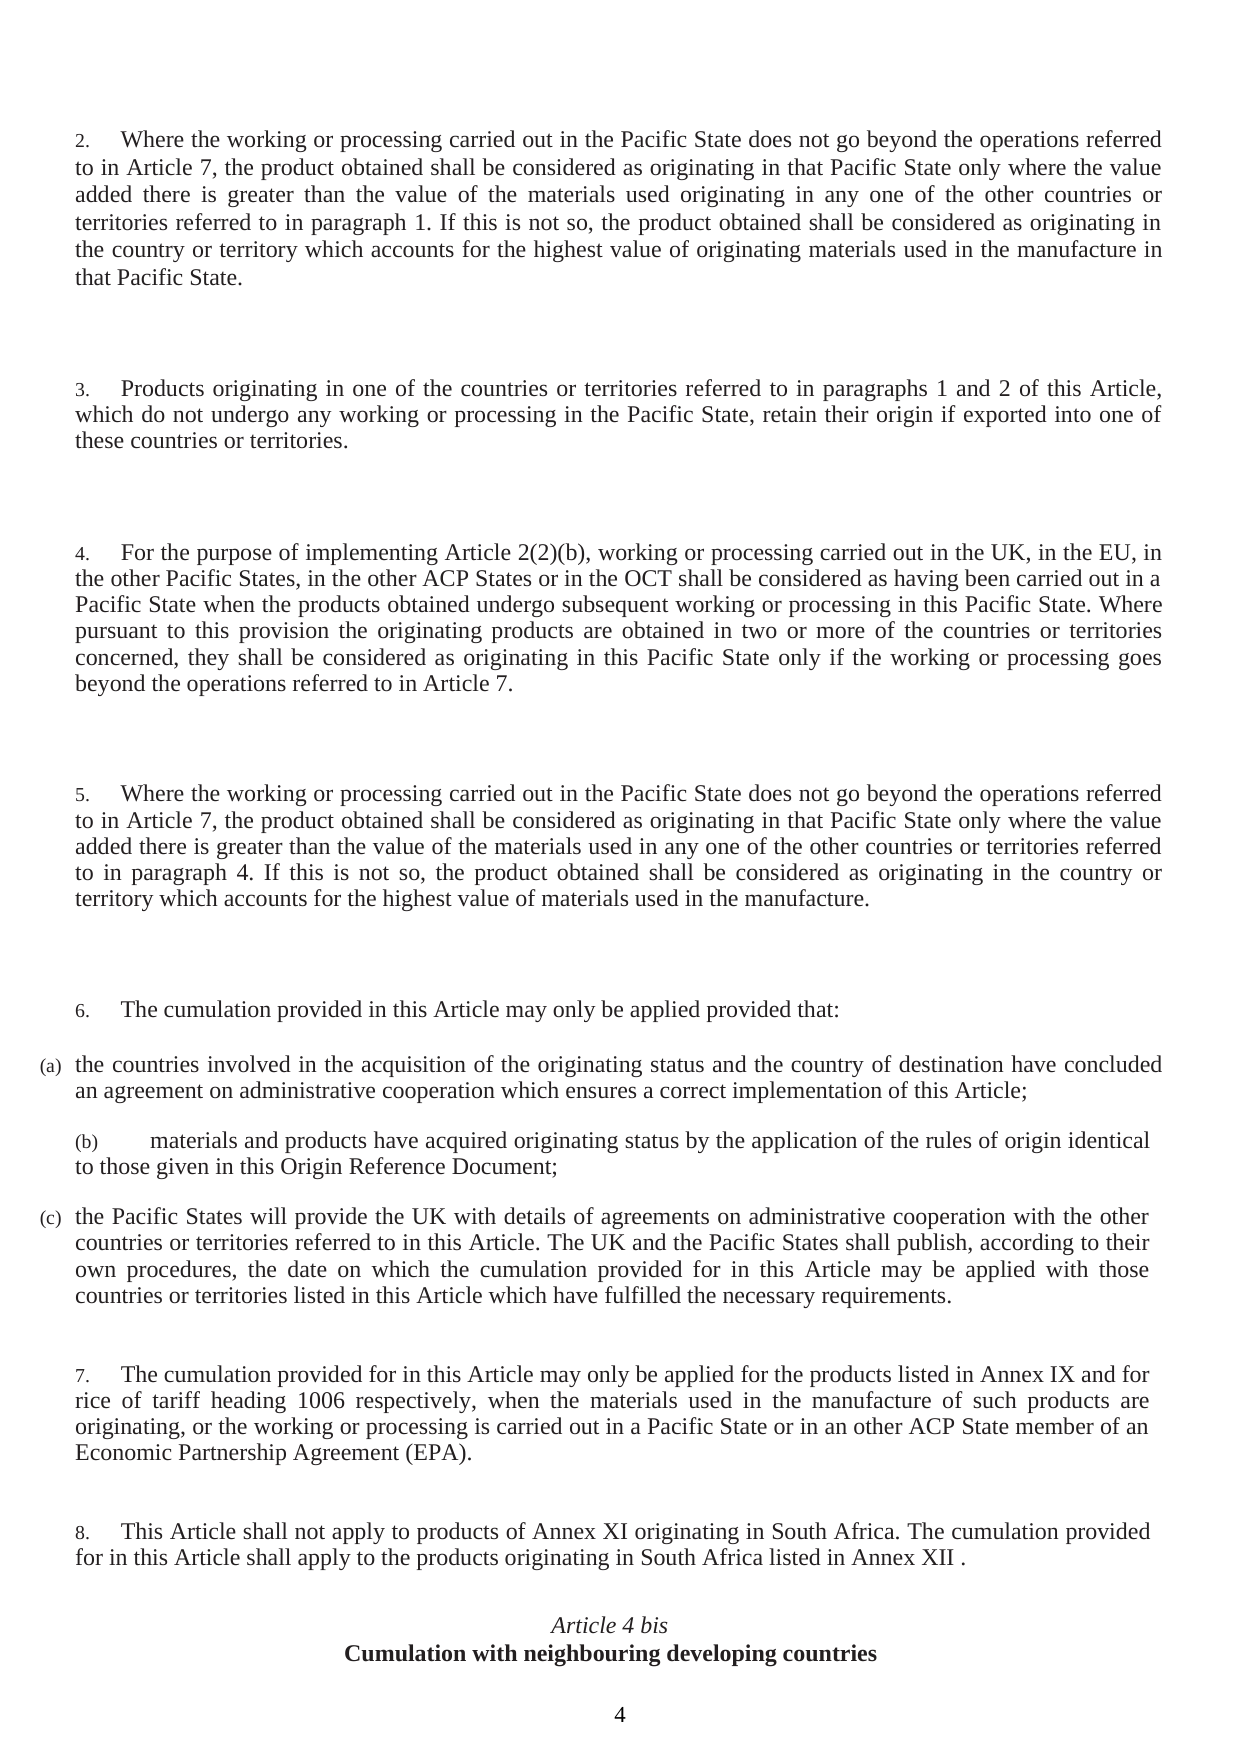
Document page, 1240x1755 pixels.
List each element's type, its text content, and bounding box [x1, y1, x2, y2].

list the countries involved in the acquisition of the originating status and the country of destination have concluded an agreement on administrative cooperation which ensures a correct implementation of this Article; [39, 1051, 1164, 1103]
list the Pacific States will provide the UK with details of agreements on administrative cooperation with the other countries or territories referred to in this Article. The UK and the Pacific States shall publish, according to their own procedures, the date on which the cumulation provided for in this Article may be applied with those countries or territories listed in this Article which have fulfilled the necessary requirements. [39, 1204, 1152, 1308]
list This Article shall not apply to products of Annex XI originating in South Africa. The cumulation provided for in this Article shall apply to the products originating in South Africa listed in Annex XII . [75, 1519, 1152, 1571]
list Where the working or processing carried out in the Pacific State does not go beyond the operations referred to in Article 7, the product obtained shall be considered as originating in that Pacific State only where the value added there is greater than the value of the materials used in any one of the other countries or territories referred to in paragraph 4. If this is not so, the product obtained shall be considered as originating in the country or territory which accounts for the highest value of materials used in the manufacture. [75, 781, 1164, 912]
list The cumulation provided for in this Article may only be applied for the products listed in Annex IX and for rice of tariff heading 1006 respectively, when the materials used in the manufacture of such products are originating, or the working or processing is carried out in a Pacific State or in an other ACP State member of an Economic Partnership Agreement (EPA). [75, 1361, 1152, 1466]
list materials and products have acquired originating status by the application of the rules of origin identical to those given in this Origin Reference Document; [75, 1127, 1152, 1180]
list The cumulation provided in this Article may only be applied provided that: [75, 997, 1164, 1023]
list Where the working or processing carried out in the Pacific State does not go beyond the operations referred to in Article 7, the product obtained shall be considered as originating in that Pacific State only where the value added there is greater than the value of the materials used originating in any one of the other countries or territories referred to in paragraph 1. If this is not so, the product obtained shall be considered as originating in the country or territory which accounts for the highest value of originating materials used in the manufacture in that Pacific State. [75, 125, 1164, 291]
text Article 4 bis [75, 1611, 1147, 1639]
list Products originating in one of the countries or territories referred to in paragraphs 1 and 2 of this Article, which do not undergo any working or processing in the Pacific State, retain their origin if exported into one of these countries or territories. [75, 376, 1164, 454]
text Cumulation with neighbouring developing countries [75, 1639, 1147, 1666]
list For the purpose of implementing Article 2(2)(b), working or processing carried out in the UK, in the EU, in the other Pacific States, in the other ACP States or in the OCT shall be considered as having been carried out in a Pacific State when the products obtained undergo subsequent working or processing in this Pacific State. Where pursuant to this provision the originating products are obtained in two or more of the countries or territories concerned, they shall be considered as originating in this Pacific State only if the working or processing goes beyond the operations referred to in Article 7. [75, 539, 1164, 696]
